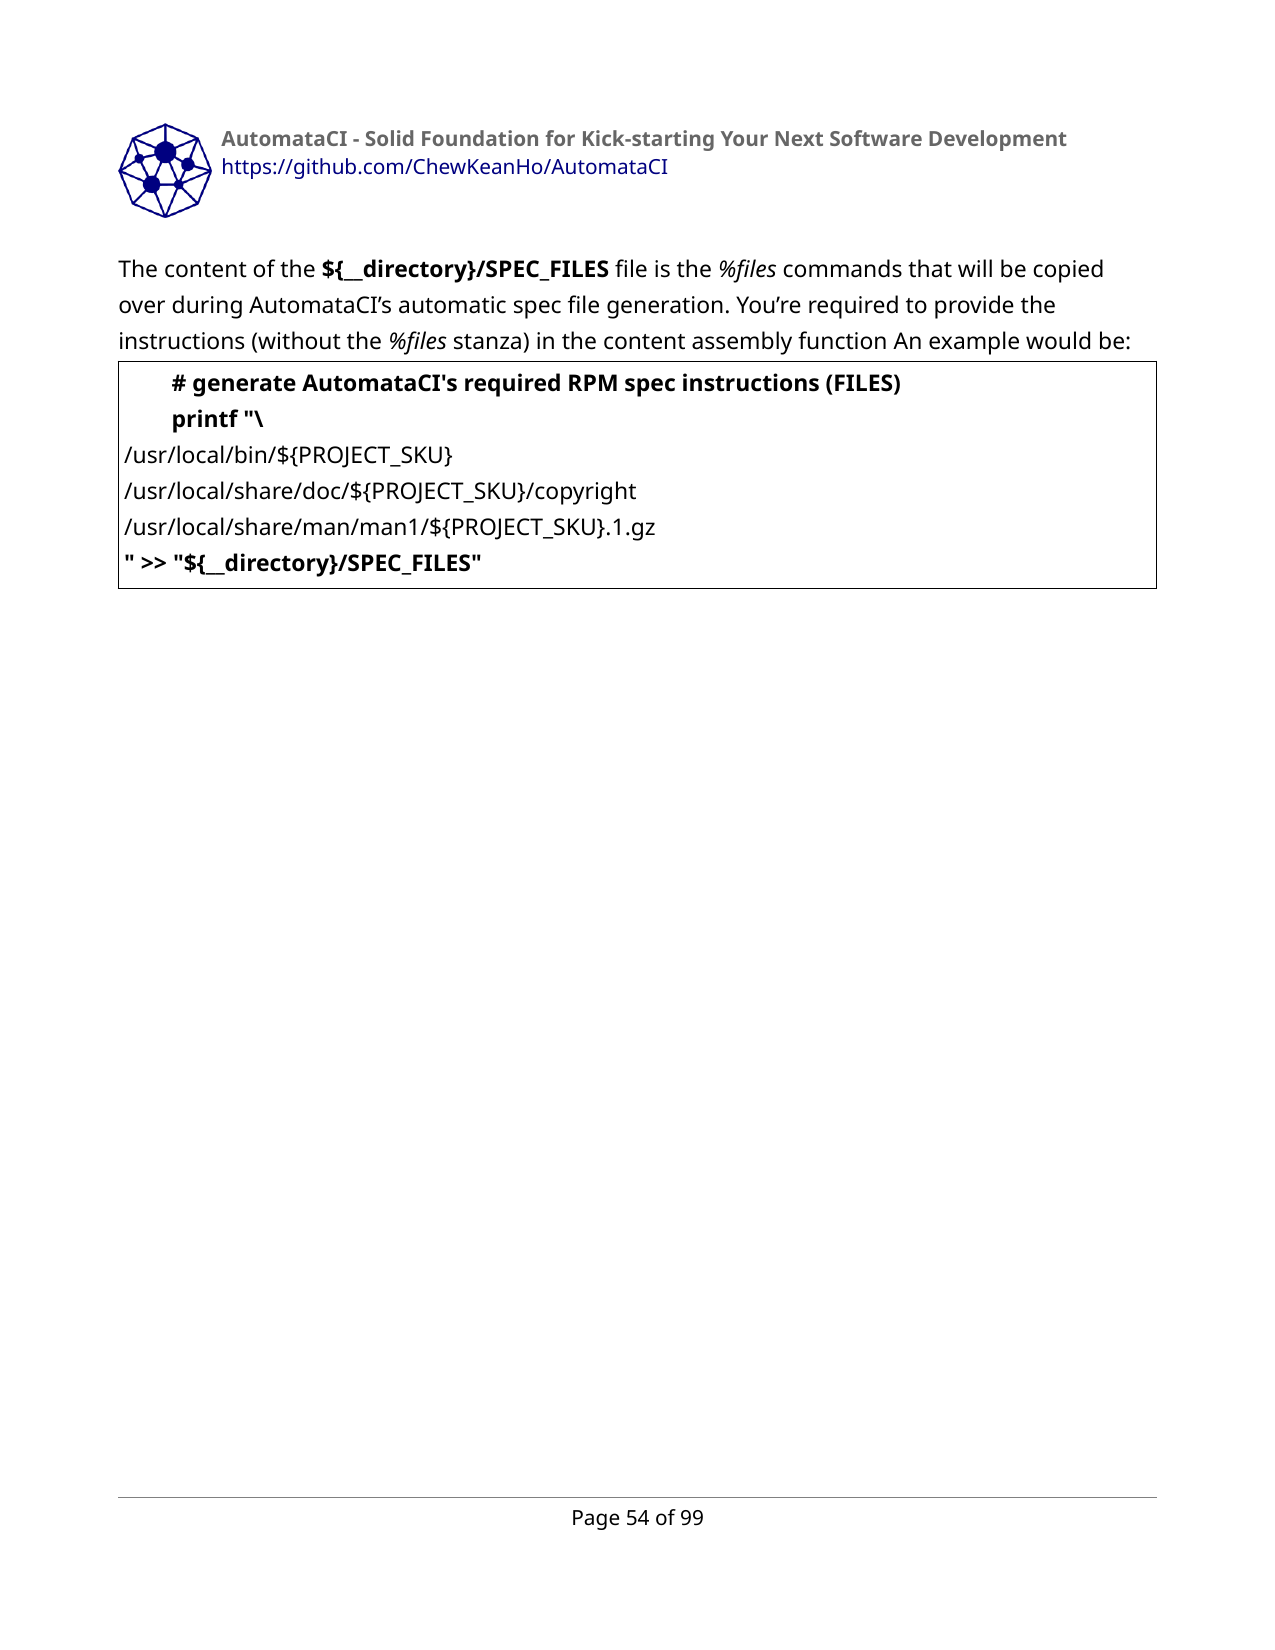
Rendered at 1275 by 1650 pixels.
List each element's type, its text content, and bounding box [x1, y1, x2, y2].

text The content of the ${__directory}/SPEC_FILES file is the %files commands that will be copied over during AutomataCI’s automatic spec file generation. You’re required to provide the instructions (without the %files stanza) in the content assembly function An example would be: [118, 253, 1157, 356]
table_header # generate AutomataCI's required RPM spec instructions (FILES) printf "\ /usr/local/bin/${PROJECT_SKU} /usr/local/share/doc/${PROJECT_SKU}/copyright /usr/local/share/man/man1/${PROJECT_SKU}.1.gz " >> "${__directory}/SPEC_FILES" [119, 362, 1156, 588]
picture [118, 123, 212, 218]
